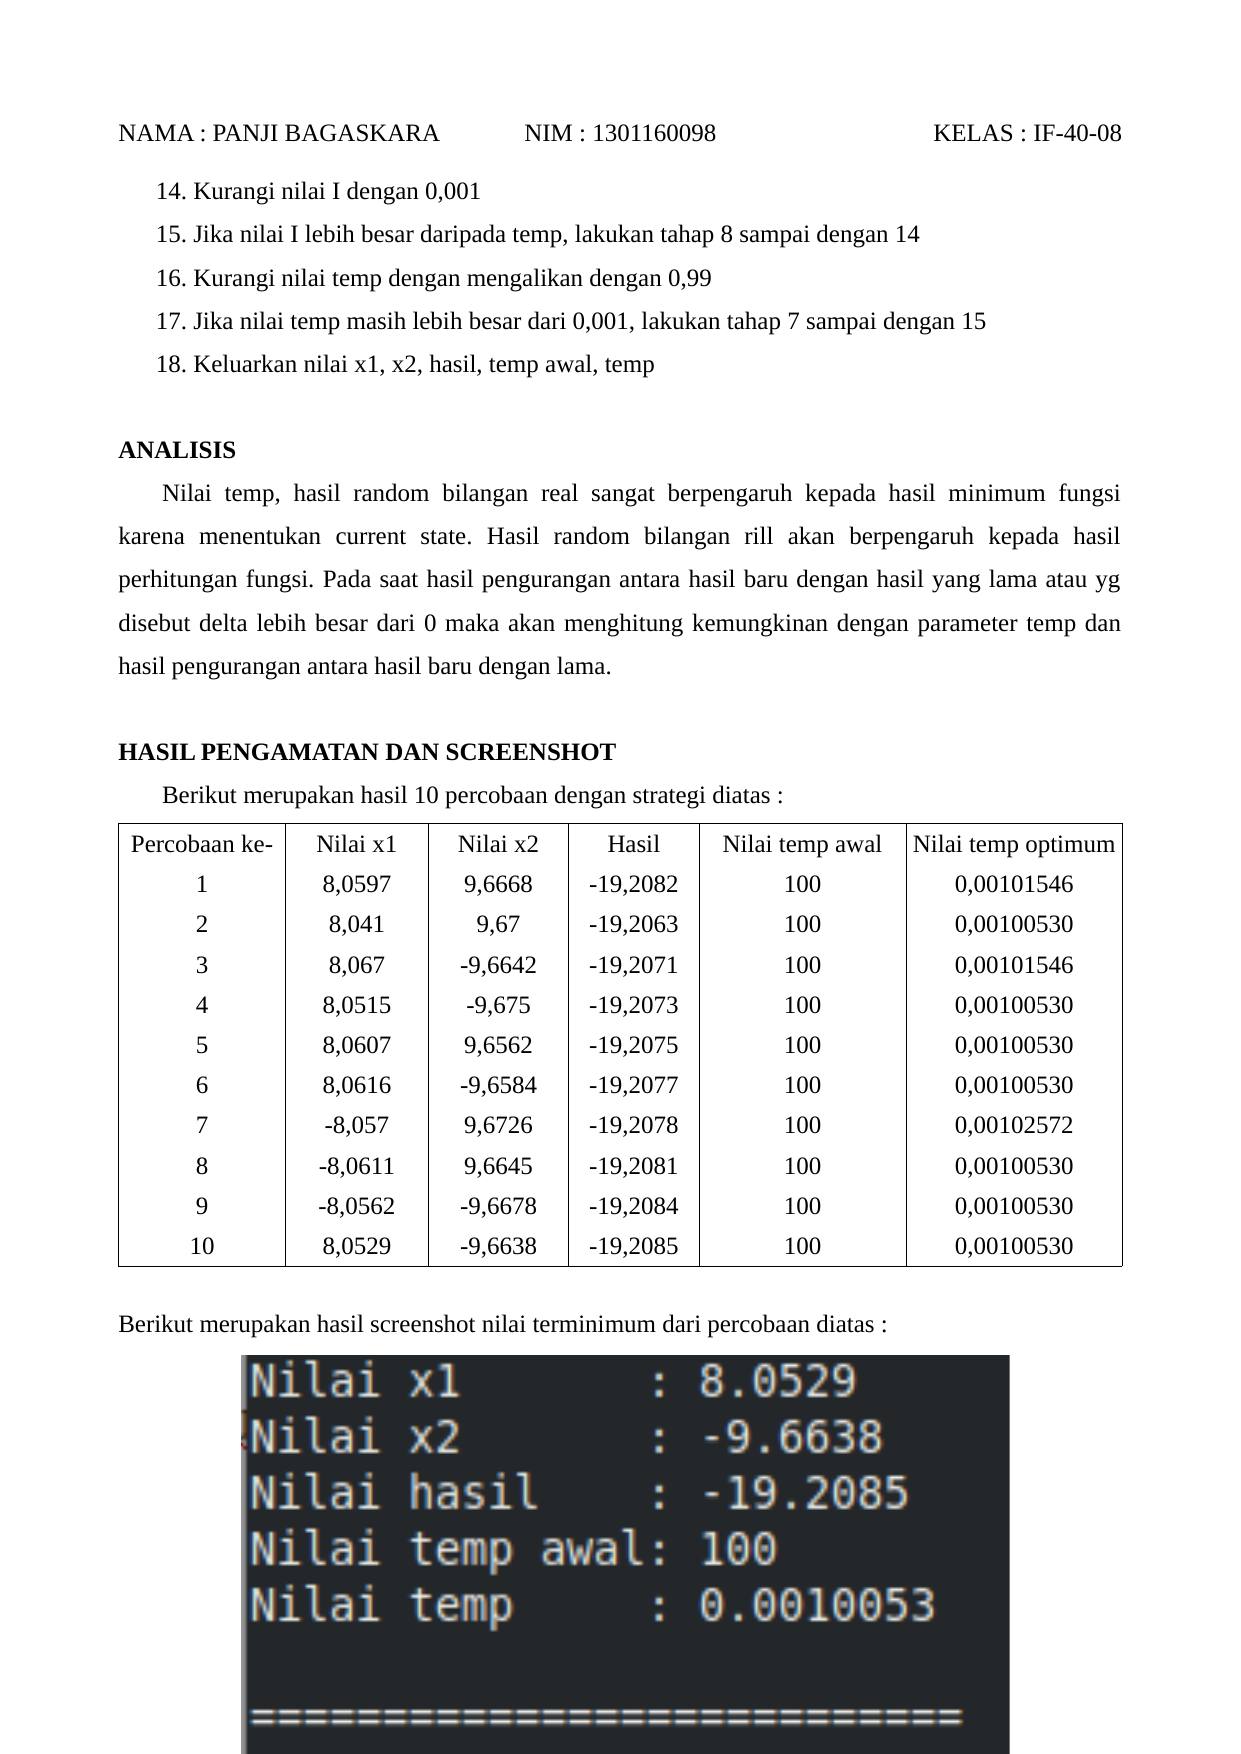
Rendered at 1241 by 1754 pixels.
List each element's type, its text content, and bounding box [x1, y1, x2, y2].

table_header Nilai temp awal [700, 824, 906, 863]
table_cell 8,067 [286, 944, 428, 984]
table_cell 0,00100530 [907, 904, 1122, 944]
table_header Nilai temp optimum [907, 824, 1122, 863]
list Kurangi nilai temp dengan mengalikan dengan 0,99 [156, 263, 1122, 291]
table_cell 9,6726 [429, 1105, 568, 1145]
table_cell 100 [700, 1185, 906, 1225]
table_cell 8,0607 [286, 1024, 428, 1064]
table_cell -8,0611 [286, 1145, 428, 1185]
table_cell -9,6584 [429, 1065, 568, 1105]
table_header Percobaan ke- [119, 824, 285, 863]
table_cell 0,00101546 [907, 944, 1122, 984]
list Jika nilai I lebih besar daripada temp, lakukan tahap 8 sampai dengan 14 [156, 219, 1122, 248]
table_cell 100 [700, 1024, 906, 1064]
table_cell -8,057 [286, 1105, 428, 1145]
table_cell 100 [700, 1105, 906, 1145]
table_cell 5 [119, 1024, 285, 1064]
text HASIL PENGAMATAN DAN SCREENSHOT [118, 737, 1122, 766]
table_cell 4 [119, 984, 285, 1024]
table_cell -9,675 [429, 984, 568, 1024]
text ANALISIS [118, 435, 1122, 464]
table_cell 100 [700, 864, 906, 904]
table_cell -9,6678 [429, 1185, 568, 1225]
table_cell 9,6668 [429, 864, 568, 904]
table_cell -9,6642 [429, 944, 568, 984]
table_cell 0,00101546 [907, 864, 1122, 904]
table_header Nilai x2 [429, 824, 568, 863]
table_cell 8,041 [286, 904, 428, 944]
picture [241, 1355, 1010, 1754]
table_cell -19,2084 [569, 1185, 699, 1225]
table_cell 8 [119, 1145, 285, 1185]
table_cell -19,2081 [569, 1145, 699, 1185]
table_cell -19,2073 [569, 984, 699, 1024]
text Berikut merupakan hasil screenshot nilai terminimum dari percobaan diatas : [118, 1309, 1122, 1338]
table_cell 9,6562 [429, 1024, 568, 1064]
table_cell 9,67 [429, 904, 568, 944]
text Nilai temp, hasil random bilangan real sangat berpengaruh kepada hasil minimum fungsi karena menentukan current state. Hasil random bilangan rill akan berpengaruh kepada hasil perhitungan fungsi. Pada saat hasil pengurangan antara hasil baru dengan hasil yang lama atau yg disebut delta lebih besar dari 0 maka akan menghitung kemungkinan dengan parameter temp dan hasil pengurangan antara hasil baru dengan lama. [118, 478, 1122, 679]
table_cell 100 [700, 1225, 906, 1266]
list Kurangi nilai I dengan 0,001 [156, 176, 1122, 205]
table_cell 8,0597 [286, 864, 428, 904]
table_cell 8,0616 [286, 1065, 428, 1105]
table_cell 9 [119, 1185, 285, 1225]
table_cell 100 [700, 1065, 906, 1105]
table_cell 0,00100530 [907, 1225, 1122, 1266]
table_cell -19,2082 [569, 864, 699, 904]
table_cell 7 [119, 1105, 285, 1145]
table_cell 8,0529 [286, 1225, 428, 1266]
table_cell 8,0515 [286, 984, 428, 1024]
table_cell 100 [700, 904, 906, 944]
table_cell 100 [700, 984, 906, 1024]
table_cell 2 [119, 904, 285, 944]
table_cell -9,6638 [429, 1225, 568, 1266]
table_cell 0,00100530 [907, 1065, 1122, 1105]
table_cell -19,2085 [569, 1225, 699, 1266]
table_cell -19,2077 [569, 1065, 699, 1105]
list Jika nilai temp masih lebih besar dari 0,001, lakukan tahap 7 sampai dengan 15 [156, 306, 1122, 334]
text Berikut merupakan hasil 10 percobaan dengan strategi diatas : [118, 780, 1122, 809]
table_cell 6 [119, 1065, 285, 1105]
table_cell 100 [700, 944, 906, 984]
table_cell -19,2078 [569, 1105, 699, 1145]
table_cell 0,00102572 [907, 1105, 1122, 1145]
table_cell -19,2071 [569, 944, 699, 984]
table_cell 0,00100530 [907, 1185, 1122, 1225]
table_cell 3 [119, 944, 285, 984]
table_header Nilai x1 [286, 824, 428, 863]
table_cell -19,2075 [569, 1024, 699, 1064]
table_header Hasil [569, 824, 699, 863]
table_cell 1 [119, 864, 285, 904]
list Keluarkan nilai x1, x2, hasil, temp awal, temp [156, 349, 1122, 378]
table_cell -8,0562 [286, 1185, 428, 1225]
table_cell 9,6645 [429, 1145, 568, 1185]
table_cell 0,00100530 [907, 1145, 1122, 1185]
table_cell 0,00100530 [907, 1024, 1122, 1064]
table_cell 10 [119, 1225, 285, 1266]
table_cell 100 [700, 1145, 906, 1185]
table_cell 0,00100530 [907, 984, 1122, 1024]
table_cell -19,2063 [569, 904, 699, 944]
